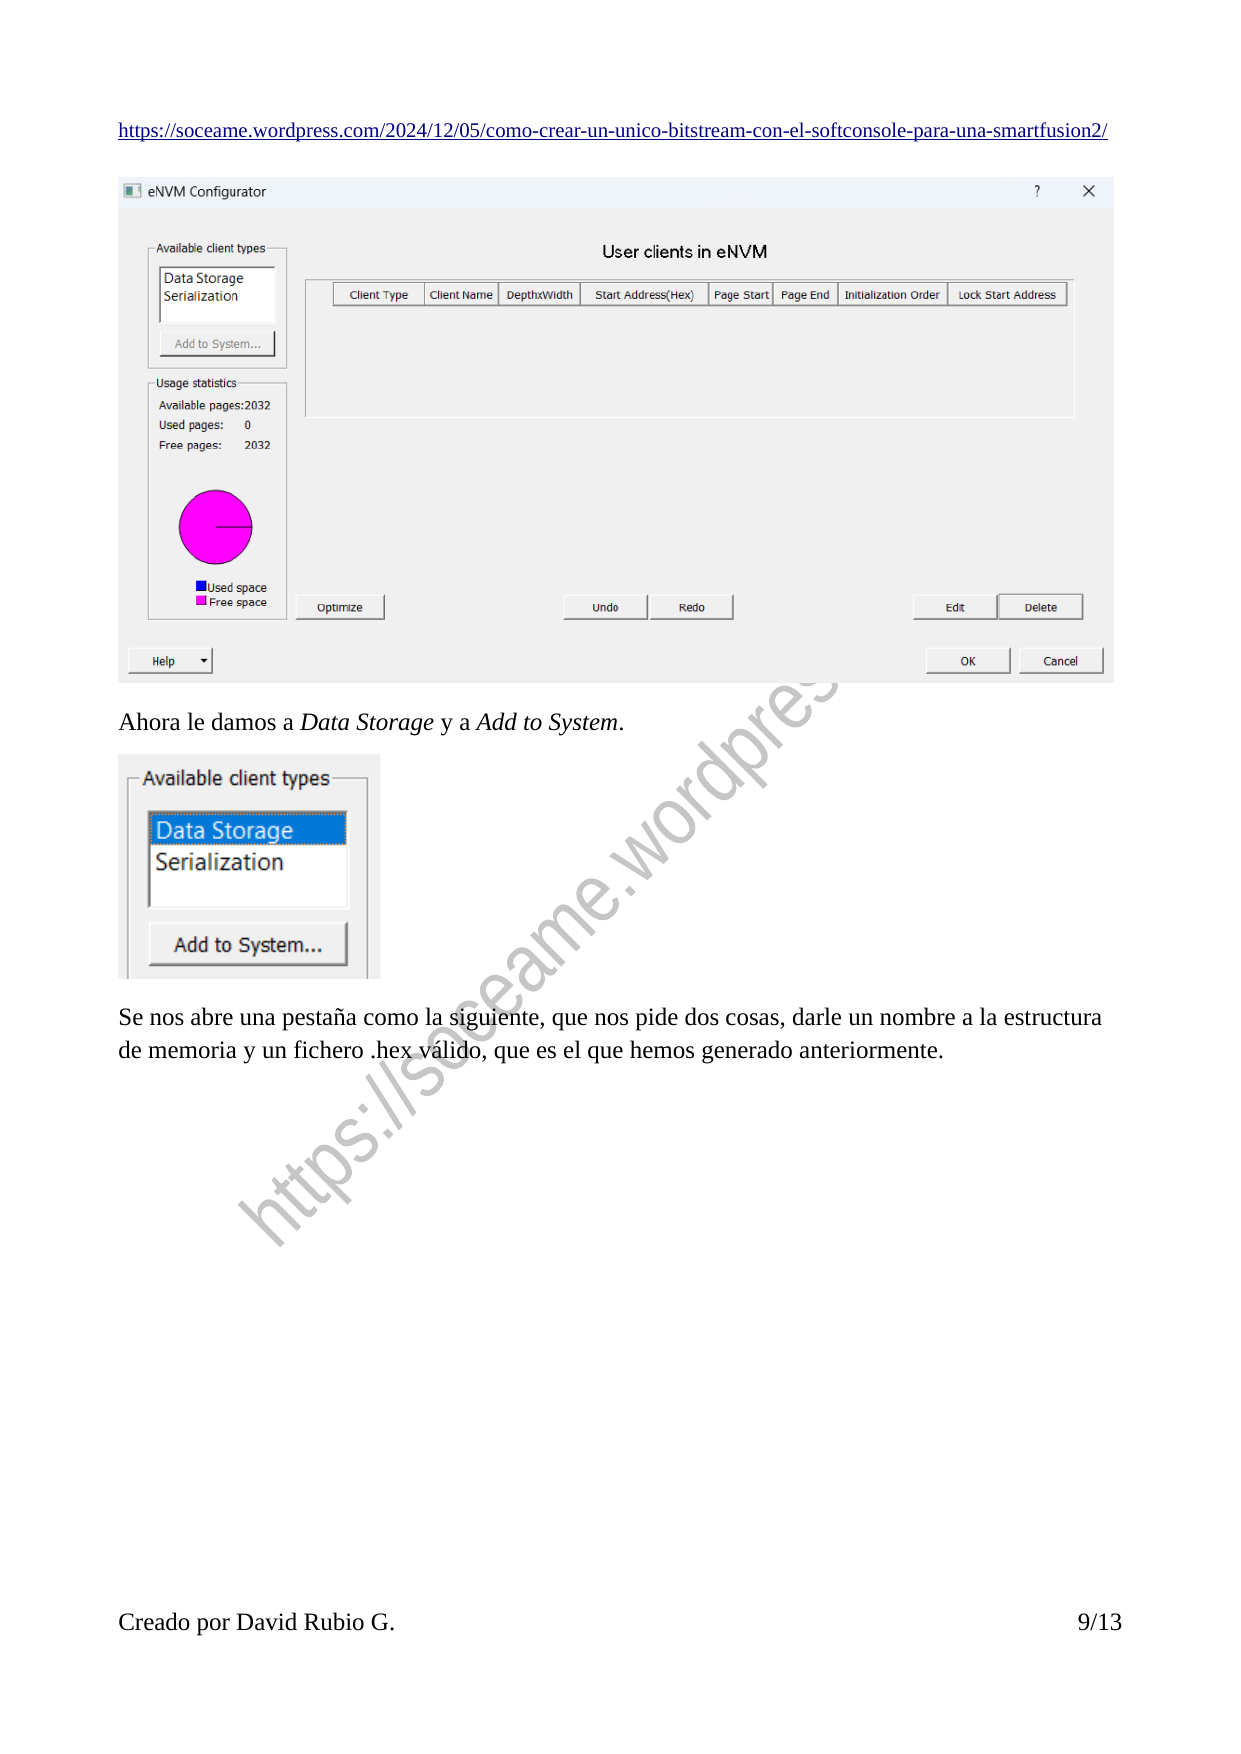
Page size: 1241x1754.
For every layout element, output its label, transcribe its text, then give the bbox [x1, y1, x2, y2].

picture [118, 177, 1114, 683]
text Ahora le damos a Data Storage y a Add to System. [118, 707, 764, 736]
text Se nos abre una pestaña como la siguiente, que nos pide dos cosas, darle un nombre a la estructura de memoria y un fichero .hex válido, que es el que hemos generado anteriormente. [118, 1002, 1122, 1064]
text [761, 707, 1122, 736]
picture [118, 754, 381, 979]
